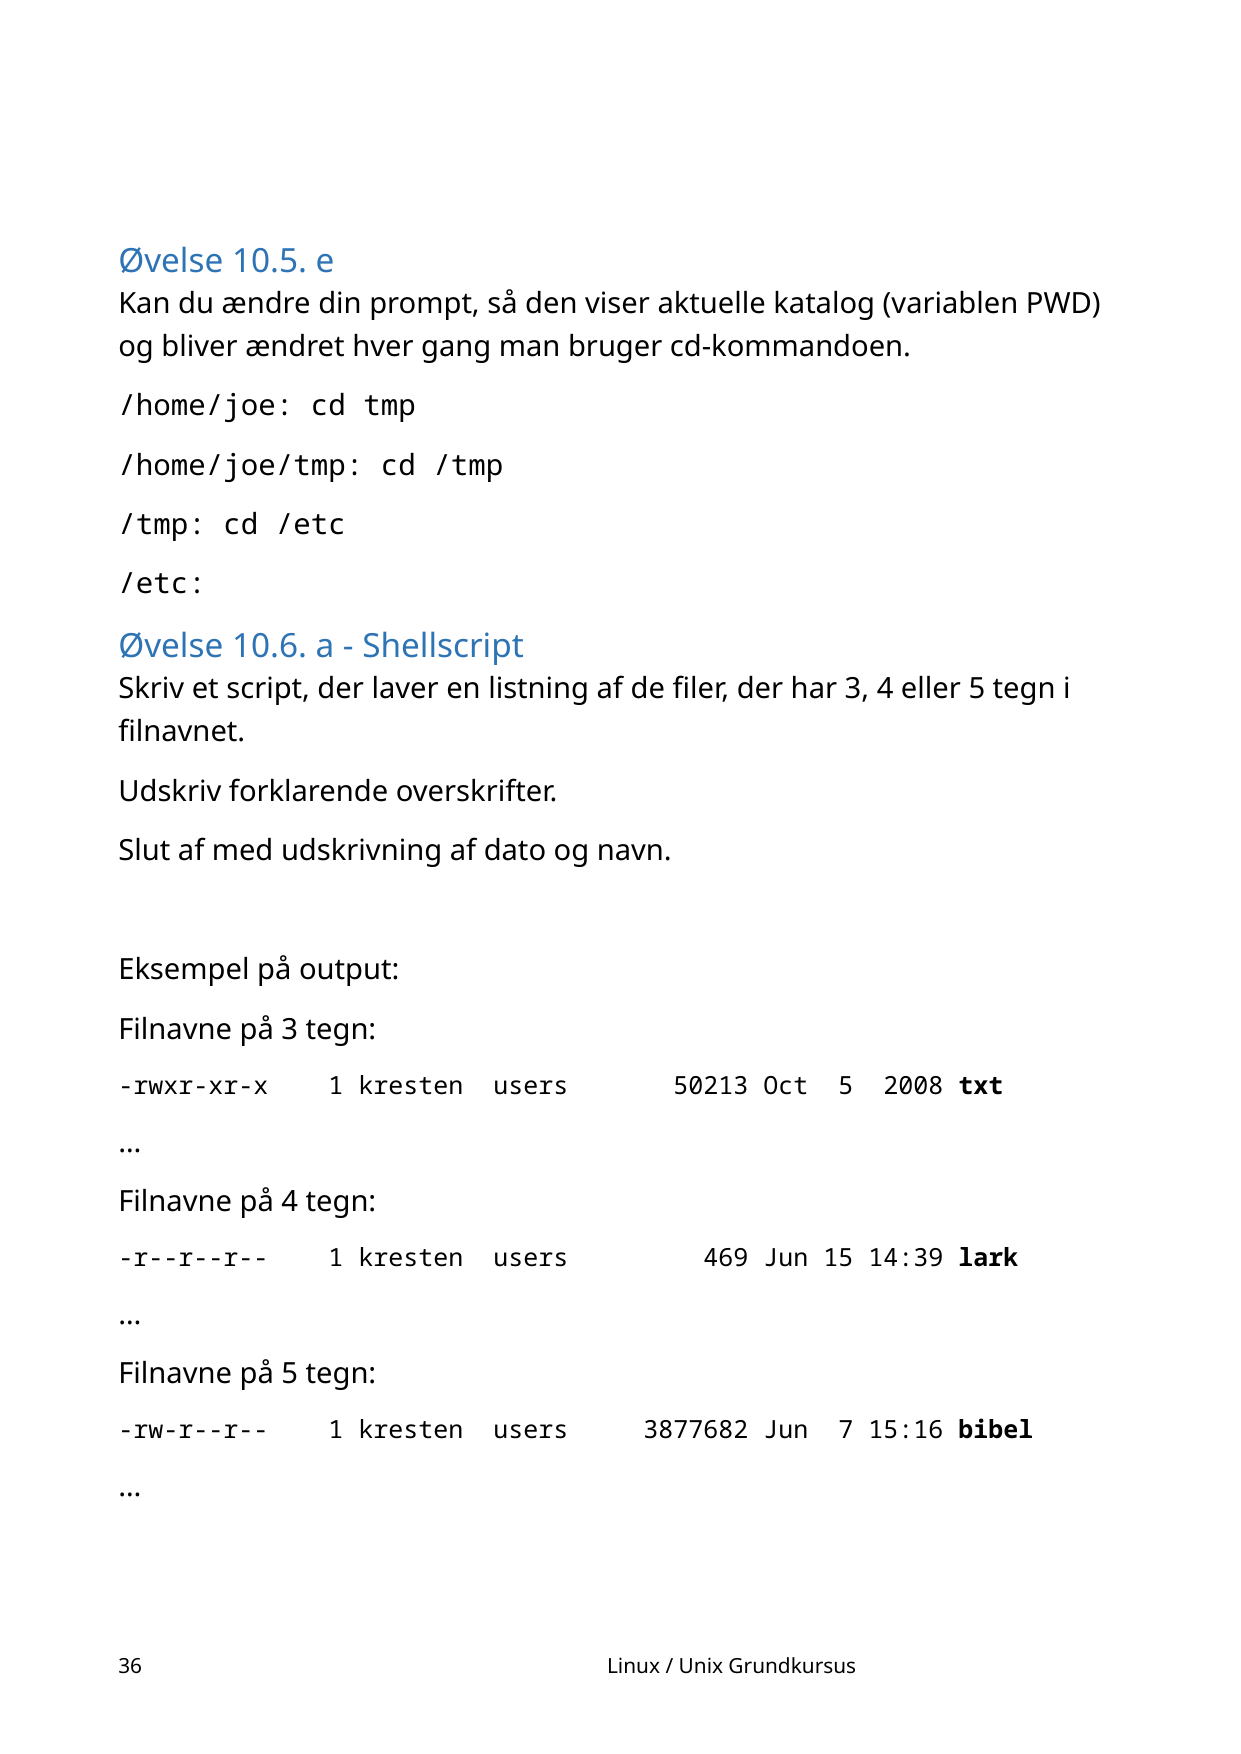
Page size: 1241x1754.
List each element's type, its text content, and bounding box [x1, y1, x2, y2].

text -rw-r--r-- 1 kresten users 3877682 Jun 7 15:16 bibel [118, 1412, 1122, 1446]
text Filnavne på 4 tegn: [118, 1180, 1122, 1220]
text -rwxr-xr-x 1 kresten users 50213 Oct 5 2008 txt [118, 1067, 1122, 1101]
text /home/joe: cd tmp [118, 384, 1122, 424]
subtitle Øvelse 10.6. a - Shellscript [118, 622, 1122, 668]
text Filnavne på 5 tegn: [118, 1353, 1122, 1392]
text Slut af med udskrivning af dato og navn. [118, 829, 1122, 869]
text … [118, 1466, 1122, 1505]
text /etc: [118, 563, 1122, 602]
text Kan du ændre din prompt, så den viser aktuelle katalog (variablen PWD) og bliver ændret hver gang man bruger cd-kommandoen. [118, 282, 1122, 364]
subtitle Øvelse 10.5. e [118, 237, 1122, 282]
text … [118, 1293, 1122, 1333]
text /home/joe/tmp: cd /tmp [118, 444, 1122, 483]
text … [118, 1121, 1122, 1161]
text Udskriv forklarende overskrifter. [118, 770, 1122, 810]
text Skriv et script, der laver en listning af de filer, der har 3, 4 eller 5 tegn i filnavnet. [118, 668, 1122, 750]
text Filnavne på 3 tegn: [118, 1008, 1122, 1048]
text -r--r--r-- 1 kresten users 469 Jun 15 14:39 lark [118, 1240, 1122, 1274]
text Eksempel på output: [118, 948, 1122, 988]
text /tmp: cd /etc [118, 503, 1122, 543]
